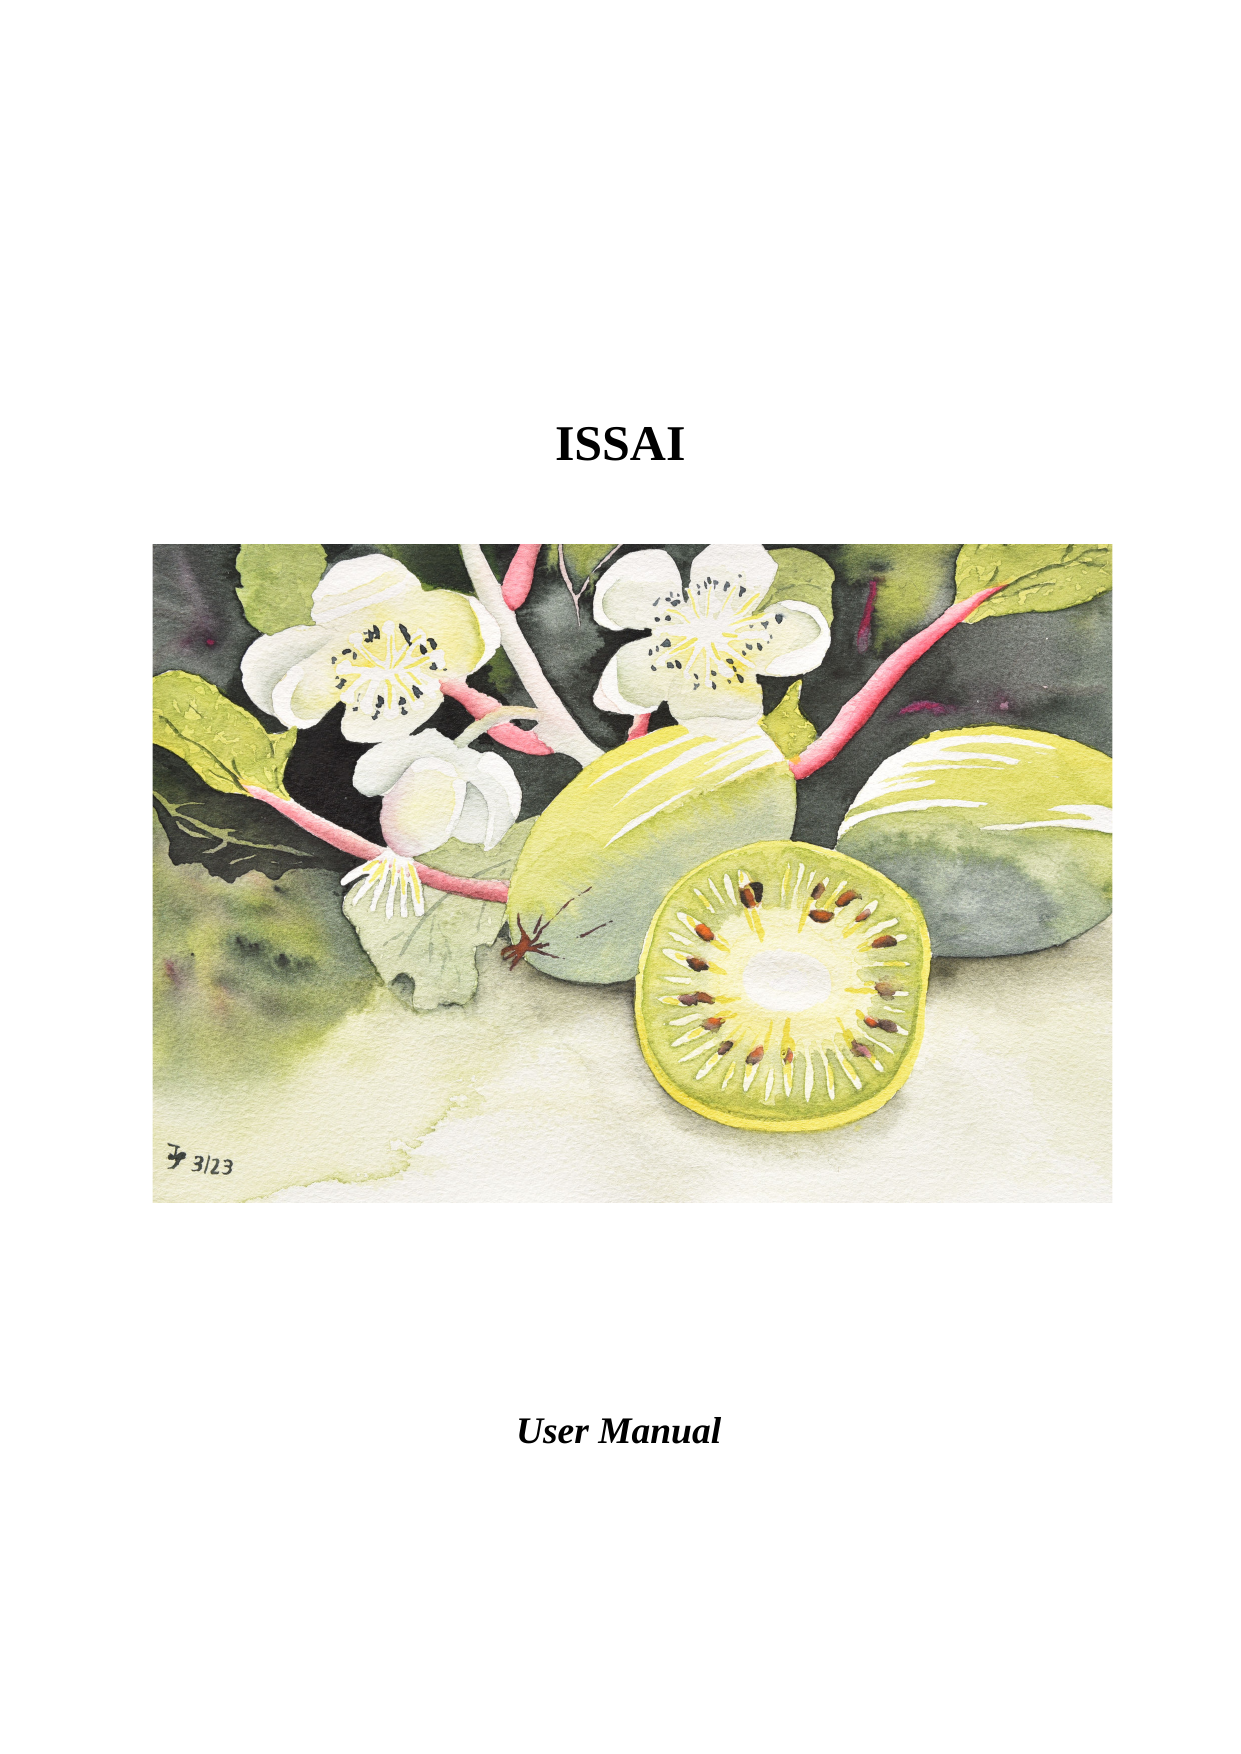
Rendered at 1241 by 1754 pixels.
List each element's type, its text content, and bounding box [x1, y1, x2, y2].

text User Manual [118, 1408, 1122, 1452]
picture [152, 544, 1113, 1203]
text ISSAI [118, 413, 1122, 471]
